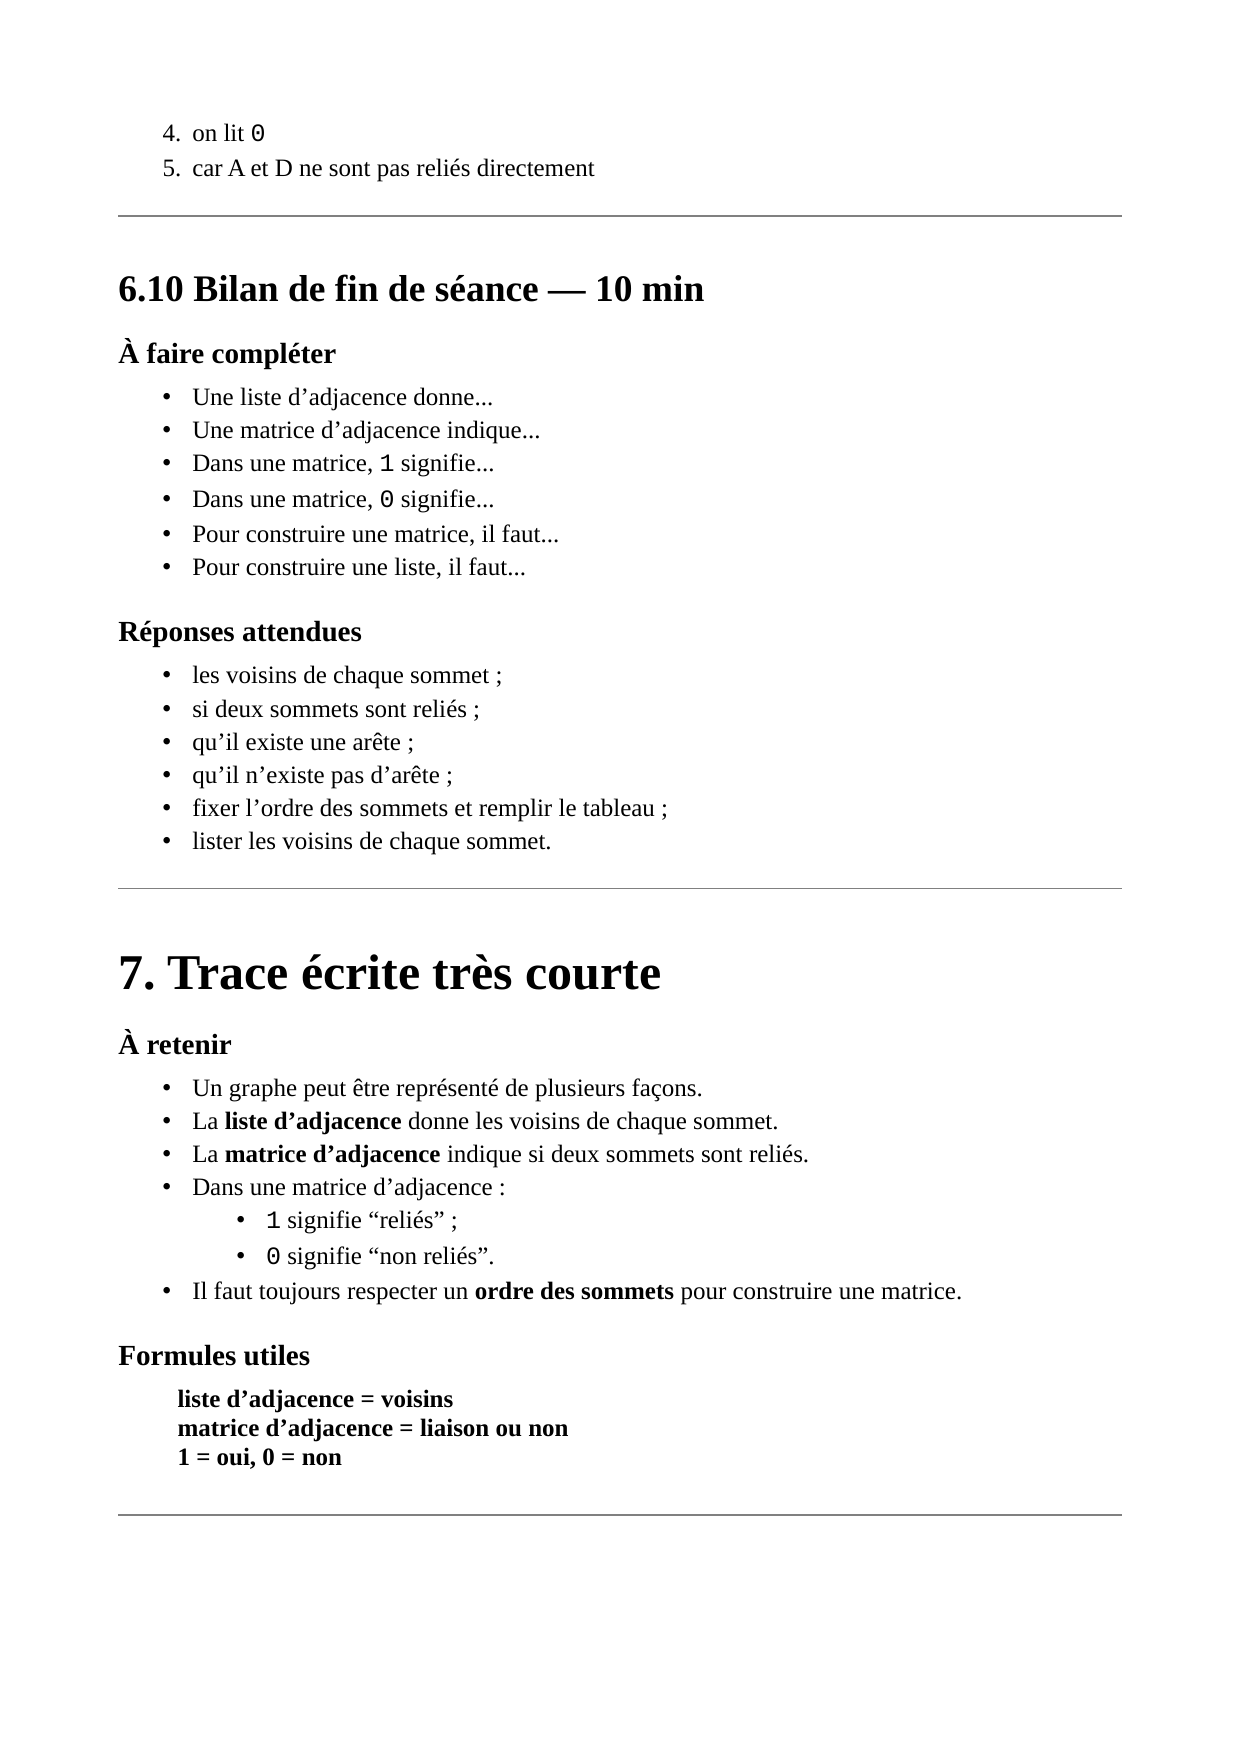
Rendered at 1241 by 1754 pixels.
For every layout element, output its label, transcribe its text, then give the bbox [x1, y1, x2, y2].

list car A et D ne sont pas reliés directement [162, 153, 1122, 182]
list Dans une matrice, 1 signifie... [162, 448, 1122, 479]
list 0 signifie “non reliés”. [236, 1241, 1122, 1272]
list on lit 0 [162, 118, 1122, 149]
list Il faut toujours respecter un ordre des sommets pour construire une matrice. [162, 1276, 1122, 1305]
subtitle À faire compléter [118, 336, 1122, 370]
text liste d’adjacence = voisins matrice d’adjacence = liaison ou non 1 = oui, 0 = non [177, 1384, 1063, 1471]
subtitle 7. Trace écrite très courte [118, 943, 1122, 1000]
list Pour construire une liste, il faut... [162, 552, 1122, 581]
list les voisins de chaque sommet ; [162, 661, 1122, 689]
list Une matrice d’adjacence indique... [162, 416, 1122, 444]
list qu’il n’existe pas d’arête ; [162, 760, 1122, 788]
list lister les voisins de chaque sommet. [162, 826, 1122, 854]
list si deux sommets sont reliés ; [162, 694, 1122, 722]
list 1 signifie “reliés” ; [236, 1205, 1122, 1236]
list fixer l’ordre des sommets et remplir le tableau ; [162, 793, 1122, 821]
list Dans une matrice d’adjacence : [162, 1172, 1122, 1201]
list La matrice d’adjacence indique si deux sommets sont reliés. [162, 1139, 1122, 1168]
list La liste d’adjacence donne les voisins de chaque sommet. [162, 1106, 1122, 1135]
list Dans une matrice, 0 signifie... [162, 484, 1122, 515]
list Une liste d’adjacence donne... [162, 382, 1122, 411]
subtitle À retenir [118, 1027, 1122, 1061]
list Un graphe peut être représenté de plusieurs façons. [162, 1073, 1122, 1102]
list qu’il existe une arête ; [162, 727, 1122, 755]
list Pour construire une matrice, il faut... [162, 519, 1122, 548]
subtitle 6.10 Bilan de fin de séance — 10 min [118, 266, 1122, 309]
subtitle Formules utiles [118, 1338, 1122, 1372]
subtitle Réponses attendues [118, 614, 1122, 648]
